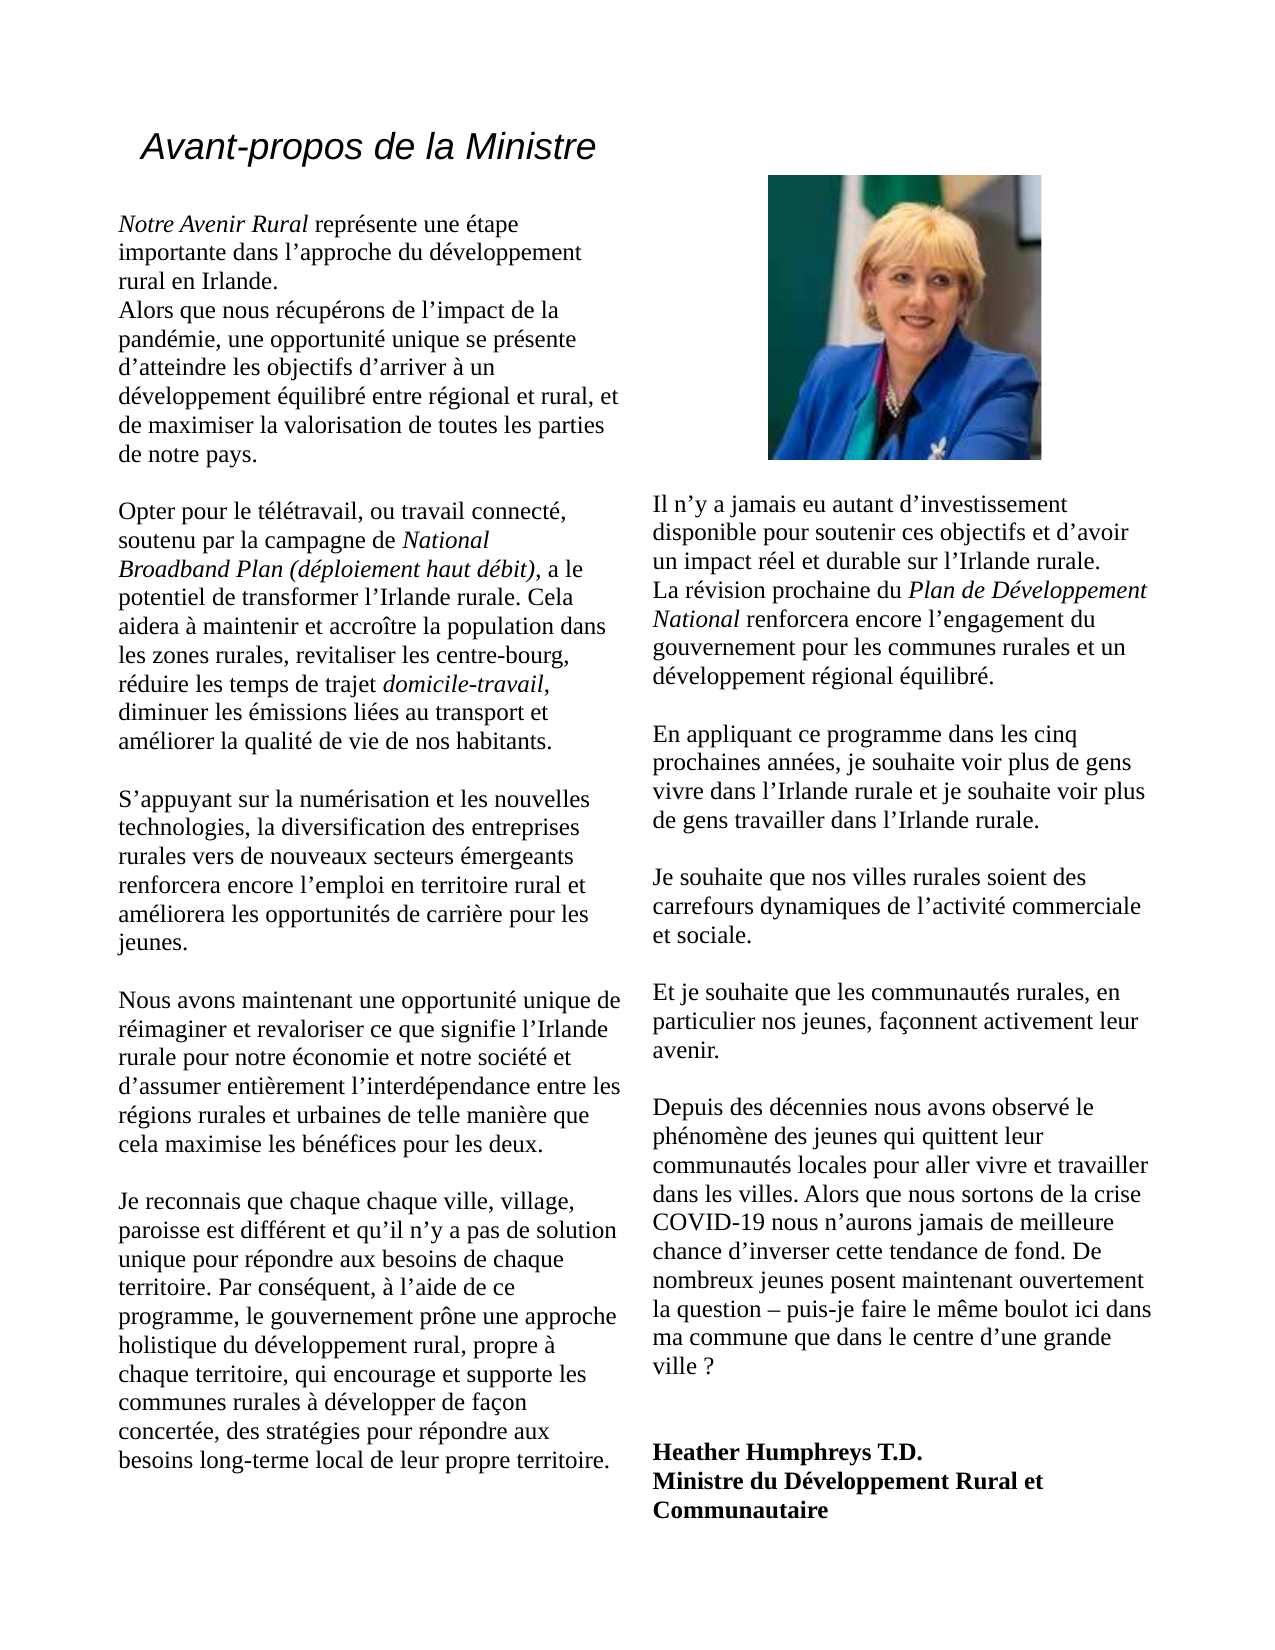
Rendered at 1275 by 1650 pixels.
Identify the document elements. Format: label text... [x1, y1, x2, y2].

text S’appuyant sur la numérisation et les nouvelles technologies, la diversification des entreprises rurales vers de nouveaux secteurs émergeants renforcera encore l’emploi en territoire rural et améliorera les opportunités de carrière pour les jeunes. [118, 784, 622, 956]
text Il n’y a jamais eu autant d’investissement disponible pour soutenir ces objectifs et d’avoir un impact réel et durable sur l’Irlande rurale. [652, 489, 1157, 575]
text Et je souhaite que les communautés rurales, en particulier nos jeunes, façonnent activement leur avenir. [652, 977, 1157, 1064]
text Je souhaite que nos villes rurales soient des carrefours dynamiques de l’activité commerciale et sociale. [652, 862, 1157, 949]
text Depuis des décennies nous avons observé le phénomène des jeunes qui quittent leur communautés locales pour aller vivre et travailler dans les villes. Alors que nous sortons de la crise COVID-19 nous n’aurons jamais de meilleure chance d’inverser cette tendance de fond. De nombreux jeunes posent maintenant ouvertement la question – puis-je faire le même boulot ici dans ma commune que dans le centre d’une grande ville ? [652, 1092, 1157, 1380]
text Broadband Plan (déploiement haut débit), a le potentiel de transformer l’Irlande rurale. Cela aidera à maintenir et accroître la population dans les zones rurales, revitaliser les centre-bourg, réduire les temps de trajet domicile-travail, diminuer les émissions liées au transport et améliorer la qualité de vie de nos habitants. [118, 554, 622, 755]
text La révision prochaine du Plan de Développement National renforcera encore l’engagement du gouvernement pour les communes rurales et un développement régional équilibré. [652, 575, 1157, 690]
text Nous avons maintenant une opportunité unique de réimaginer et revaloriser ce que signifie l’Irlande rurale pour notre économie et notre société et d’assumer entièrement l’interdépendance entre les régions rurales et urbaines de telle manière que cela maximise les bénéfices pour les deux. [118, 985, 622, 1157]
picture [768, 175, 1042, 460]
text Opter pour le télétravail, ou travail connecté, [118, 496, 622, 525]
text Heather Humphreys T.D. Ministre du Développement Rural et Communautaire [652, 1437, 1157, 1524]
subtitle Avant-propos de la Ministre [118, 124, 622, 167]
text En appliquant ce programme dans les cinq prochaines années, je souhaite voir plus de gens vivre dans l’Irlande rurale et je souhaite voir plus de gens travailler dans l’Irlande rurale. [652, 719, 1157, 834]
text soutenu par la campagne de National [118, 525, 622, 554]
text Alors que nous récupérons de l’impact de la pandémie, une opportunité unique se présente d’atteindre les objectifs d’arriver à un développement équilibré entre régional et rural, et de maximiser la valorisation de toutes les parties de notre pays. [118, 295, 622, 467]
text Je reconnais que chaque chaque ville, village, paroisse est différent et qu’il n’y a pas de solution unique pour répondre aux besoins de chaque territoire. Par conséquent, à l’aide de ce programme, le gouvernement prône une approche holistique du développement rural, propre à chaque territoire, qui encourage et supporte les communes rurales à développer de façon concertée, des stratégies pour répondre aux besoins long-terme local de leur propre territoire. [118, 1186, 622, 1474]
text Notre Avenir Rural représente une étape importante dans l’approche du développement rural en Irlande. [118, 209, 622, 295]
